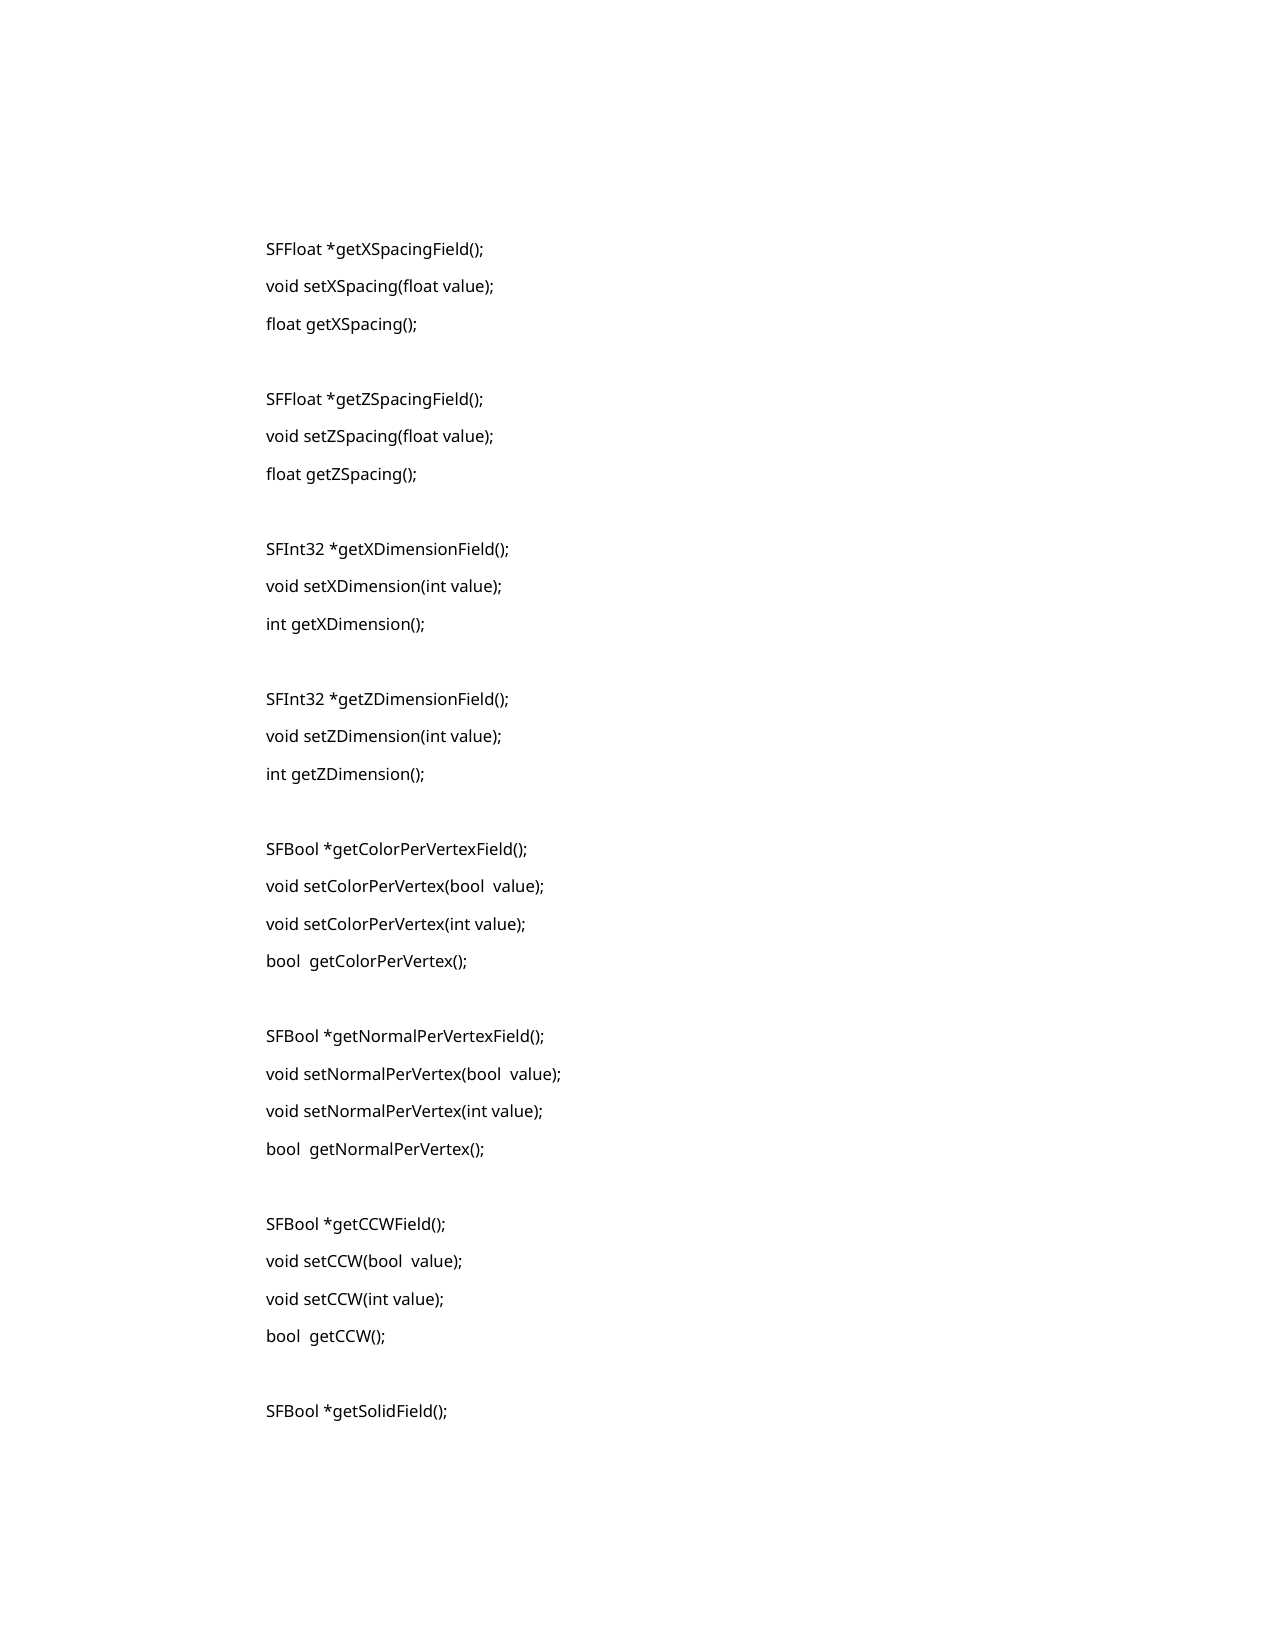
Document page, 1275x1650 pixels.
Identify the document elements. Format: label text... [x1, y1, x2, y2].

text void setXSpacing(float value); [198, 267, 1098, 305]
text void setColorPerVertex(bool value); [198, 867, 1098, 905]
text SFBool *getNormalPerVertexField(); [198, 1017, 1098, 1055]
text void setColorPerVertex(int value); [198, 905, 1098, 942]
text void setNormalPerVertex(bool value); [198, 1055, 1098, 1092]
text float getZSpacing(); [198, 455, 1098, 492]
text bool getColorPerVertex(); [198, 942, 1098, 980]
text bool getCCW(); [198, 1317, 1098, 1355]
text SFFloat *getXSpacingField(); [198, 230, 1098, 267]
text void setXDimension(int value); [198, 567, 1098, 605]
text int getXDimension(); [198, 605, 1098, 642]
text void setNormalPerVertex(int value); [198, 1092, 1098, 1130]
text float getXSpacing(); [198, 305, 1098, 342]
text void setZSpacing(float value); [198, 417, 1098, 455]
text void setZDimension(int value); [198, 717, 1098, 755]
text SFBool *getColorPerVertexField(); [198, 830, 1098, 867]
text SFBool *getCCWField(); [198, 1205, 1098, 1242]
text void setCCW(bool value); [198, 1242, 1098, 1280]
text int getZDimension(); [198, 755, 1098, 792]
text void setCCW(int value); [198, 1280, 1098, 1317]
text bool getNormalPerVertex(); [198, 1130, 1098, 1167]
text SFFloat *getZSpacingField(); [198, 380, 1098, 417]
text SFInt32 *getZDimensionField(); [198, 680, 1098, 717]
text SFInt32 *getXDimensionField(); [198, 530, 1098, 567]
text SFBool *getSolidField(); [198, 1392, 1098, 1430]
